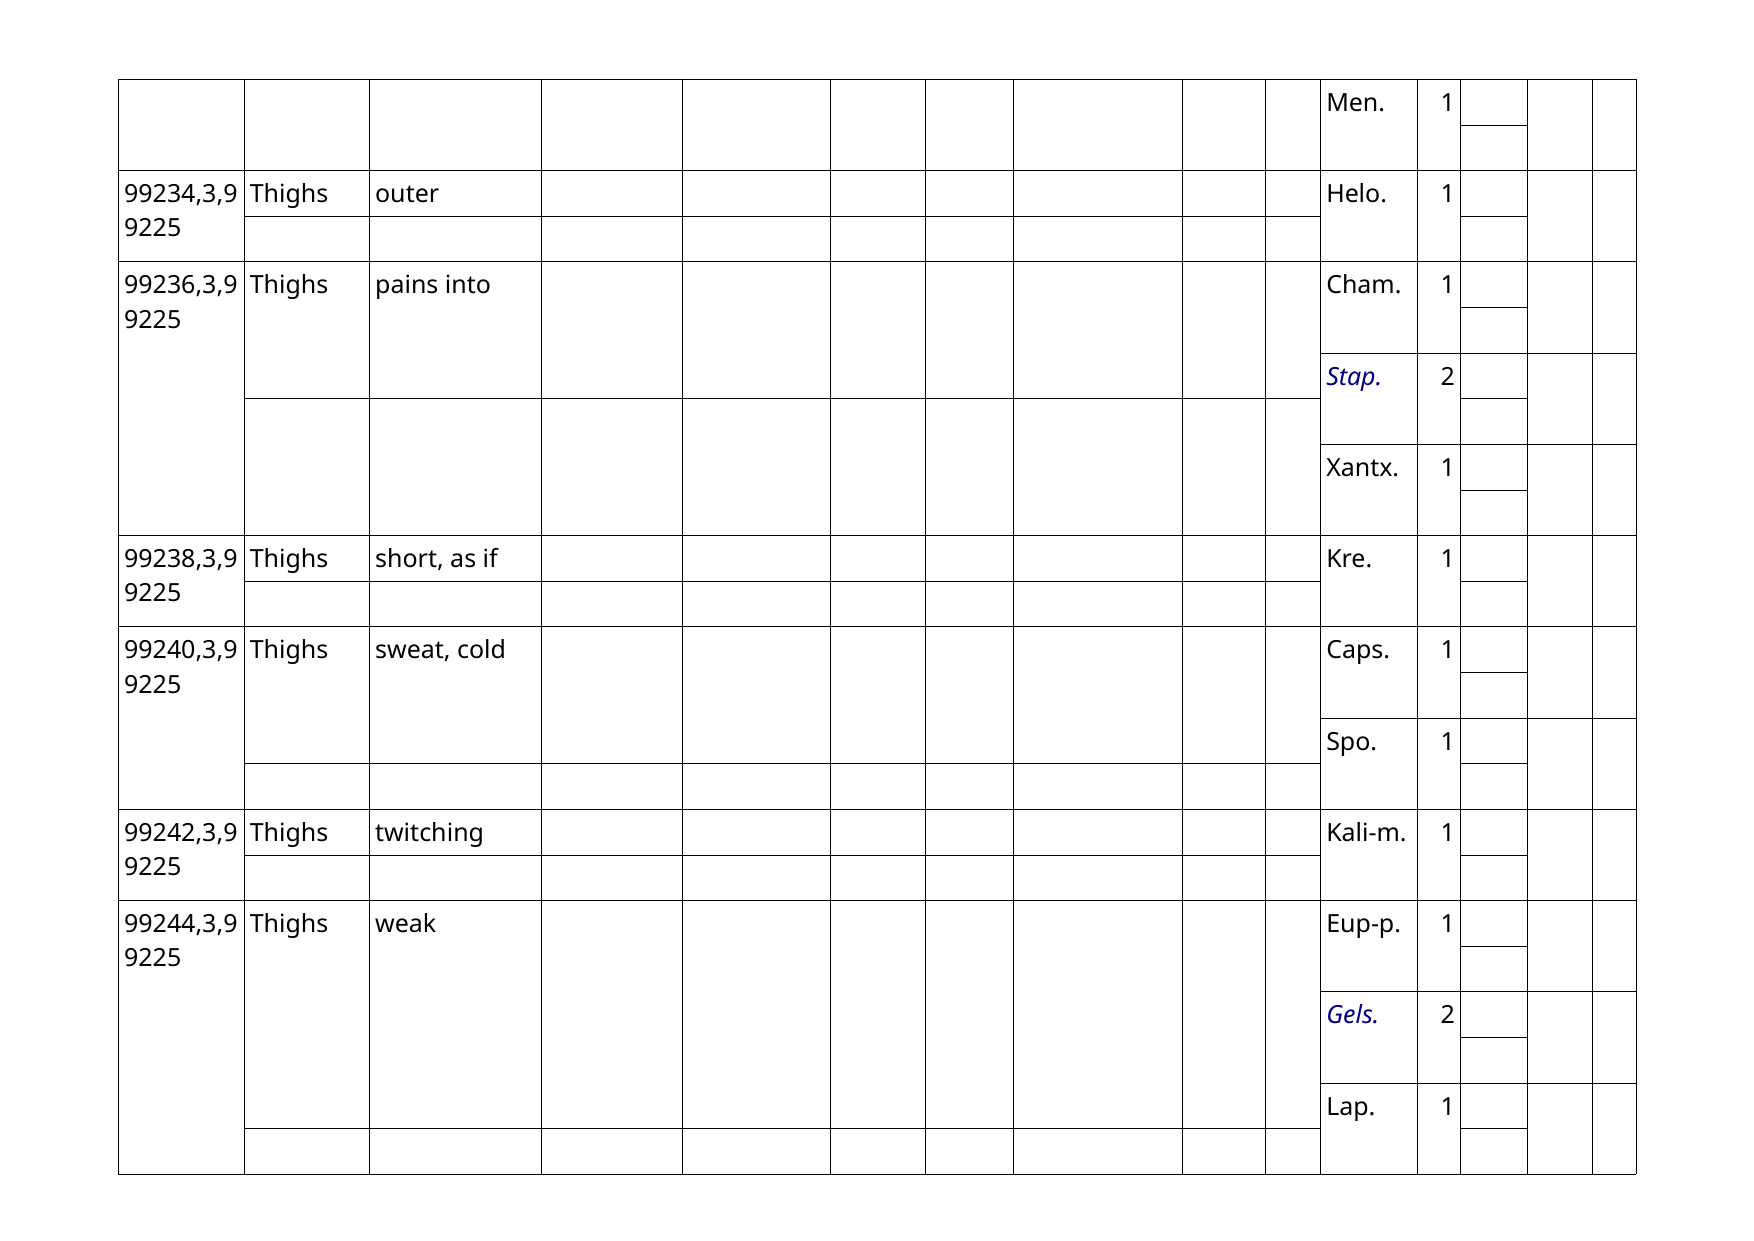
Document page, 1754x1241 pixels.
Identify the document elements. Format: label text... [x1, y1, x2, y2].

table_cell [683, 536, 830, 581]
table_cell [245, 582, 369, 626]
table_cell [1461, 810, 1527, 854]
table_cell 1 [1418, 536, 1460, 626]
table_cell [683, 399, 830, 535]
table_cell 1 [1418, 627, 1460, 718]
table_cell [1183, 1129, 1265, 1174]
table_cell [1528, 354, 1592, 444]
table_cell 1 [1418, 262, 1460, 353]
table_cell [542, 1129, 682, 1174]
table_cell [1266, 1129, 1320, 1174]
table_cell Spo. [1321, 719, 1417, 809]
table_cell [1183, 627, 1265, 763]
table_cell [926, 582, 1013, 626]
table_cell 1 [1418, 719, 1460, 809]
table_cell [926, 627, 1013, 763]
table_cell [1528, 536, 1592, 626]
table_cell [1014, 856, 1182, 900]
table_cell [1593, 80, 1636, 170]
table_cell [1593, 354, 1636, 444]
table_cell [542, 399, 682, 535]
table_cell [370, 764, 541, 809]
table_cell [1593, 719, 1636, 809]
table_cell [831, 582, 925, 626]
table_cell [542, 217, 682, 261]
table_cell [542, 80, 682, 170]
table_cell [1183, 582, 1265, 626]
table_cell [1014, 627, 1182, 763]
table_cell [1266, 399, 1320, 535]
table_cell Gels. [1321, 992, 1417, 1083]
table_cell [926, 856, 1013, 900]
table_cell [1183, 262, 1265, 398]
table_cell [1593, 536, 1636, 626]
table_cell pains into [370, 262, 541, 398]
table_cell [1461, 1129, 1527, 1174]
table_cell short, as if [370, 536, 541, 581]
table_cell [245, 1129, 369, 1174]
table_cell [1183, 80, 1265, 170]
table_cell 99244,3,99225 [119, 901, 244, 1174]
table_cell [1183, 856, 1265, 900]
table_cell [1461, 627, 1527, 672]
table_cell [1528, 901, 1592, 991]
table_cell [926, 262, 1013, 398]
table_cell [831, 217, 925, 261]
table_cell [1461, 80, 1527, 124]
table_cell [542, 582, 682, 626]
table_cell [245, 399, 369, 535]
table_cell [1183, 901, 1265, 1128]
table_cell [1266, 262, 1320, 398]
table_cell Stap. [1321, 354, 1417, 444]
table_cell Men. [1321, 80, 1417, 170]
table_cell 99242,3,99225 [119, 810, 244, 900]
table_cell [1593, 171, 1636, 261]
table_cell [926, 764, 1013, 809]
table_cell [1183, 217, 1265, 261]
table_cell [370, 1129, 541, 1174]
table_cell [926, 810, 1013, 854]
table_cell [370, 582, 541, 626]
table_cell [1528, 719, 1592, 809]
table_cell [542, 810, 682, 854]
table_cell [683, 80, 830, 170]
table_cell [1593, 810, 1636, 900]
table_cell [1461, 491, 1527, 535]
table_cell [1461, 764, 1527, 809]
table_cell 99238,3,99225 [119, 536, 244, 626]
table_cell [370, 399, 541, 535]
table_cell [1014, 1129, 1182, 1174]
table_cell [831, 399, 925, 535]
table_cell [1014, 582, 1182, 626]
table_cell [1266, 217, 1320, 261]
table_cell [1014, 171, 1182, 216]
table_cell [1266, 856, 1320, 900]
table_cell outer [370, 171, 541, 216]
table_cell [1461, 262, 1527, 307]
table_cell [542, 856, 682, 900]
table_cell [1528, 810, 1592, 900]
table_cell [1461, 217, 1527, 261]
table_cell [1593, 262, 1636, 353]
table_cell Lap. [1321, 1084, 1417, 1174]
table_cell [831, 901, 925, 1128]
table_cell [370, 856, 541, 900]
table_cell [1266, 764, 1320, 809]
table_cell [1528, 262, 1592, 353]
table_cell 1 [1418, 171, 1460, 261]
table_cell [1593, 1084, 1636, 1174]
table_cell Thighs [245, 810, 369, 854]
table_cell twitching [370, 810, 541, 854]
table_cell [1266, 810, 1320, 854]
table_cell weak [370, 901, 541, 1128]
table_cell [683, 262, 830, 398]
table_cell [926, 399, 1013, 535]
table_cell Xantx. [1321, 445, 1417, 535]
table_cell sweat, cold [370, 627, 541, 763]
table_cell [1461, 947, 1527, 991]
table_cell Kre. [1321, 536, 1417, 626]
table_cell [1014, 262, 1182, 398]
table_cell [683, 582, 830, 626]
table_cell 99234,3,99225 [119, 171, 244, 261]
table_cell [1528, 445, 1592, 535]
table_cell [831, 810, 925, 854]
table_cell [1266, 627, 1320, 763]
table_cell Thighs [245, 171, 369, 216]
table_cell [1461, 171, 1527, 216]
table_cell [1593, 627, 1636, 718]
table_cell [1461, 308, 1527, 353]
table_cell [683, 856, 830, 900]
table_cell [1461, 126, 1527, 170]
table_cell [926, 901, 1013, 1128]
table_cell [1183, 536, 1265, 581]
table_cell [1461, 536, 1527, 581]
table_cell 1 [1418, 810, 1460, 900]
table_cell [1183, 399, 1265, 535]
table_cell [1461, 354, 1527, 398]
table_cell [1461, 445, 1527, 489]
table_cell [1266, 901, 1320, 1128]
table_cell [1014, 399, 1182, 535]
table_cell Thighs [245, 262, 369, 398]
table_cell [1528, 80, 1592, 170]
table_cell [831, 171, 925, 216]
table_cell [1014, 217, 1182, 261]
table_cell Helo. [1321, 171, 1417, 261]
table_cell 2 [1418, 354, 1460, 444]
table_cell [1014, 901, 1182, 1128]
table_cell Thighs [245, 536, 369, 581]
table_cell [683, 1129, 830, 1174]
table_cell [926, 217, 1013, 261]
table_cell [245, 856, 369, 900]
table_cell [1183, 764, 1265, 809]
table_cell [245, 217, 369, 261]
table_cell [370, 217, 541, 261]
table_cell [1266, 536, 1320, 581]
table_cell Thighs [245, 901, 369, 1128]
table_cell [831, 764, 925, 809]
table_cell [1461, 992, 1527, 1037]
table_cell [245, 80, 369, 170]
table_cell 1 [1418, 1084, 1460, 1174]
table_cell [683, 627, 830, 763]
table_cell Caps. [1321, 627, 1417, 718]
table_cell 2 [1418, 992, 1460, 1083]
table_cell Thighs [245, 627, 369, 763]
table_cell [1266, 582, 1320, 626]
table_cell Eup-p. [1321, 901, 1417, 991]
table_cell [1014, 536, 1182, 581]
table_cell 99240,3,99225 [119, 627, 244, 809]
table_cell [1266, 80, 1320, 170]
table_cell [1014, 810, 1182, 854]
table_cell [245, 764, 369, 809]
table_cell [831, 1129, 925, 1174]
table_cell [1593, 445, 1636, 535]
table_cell [1014, 80, 1182, 170]
table_cell 1 [1418, 80, 1460, 170]
table_cell [1528, 627, 1592, 718]
table_cell [119, 80, 244, 170]
table_cell [1461, 1084, 1527, 1128]
table_cell [1461, 673, 1527, 718]
table_cell [1266, 171, 1320, 216]
table_cell [1461, 856, 1527, 900]
table_cell 1 [1418, 445, 1460, 535]
table_cell [1183, 171, 1265, 216]
table_cell [1014, 764, 1182, 809]
table_cell [831, 80, 925, 170]
table_cell [1593, 992, 1636, 1083]
table_cell [683, 901, 830, 1128]
table_cell [542, 262, 682, 398]
table_cell [683, 217, 830, 261]
table_cell [1528, 1084, 1592, 1174]
table_cell [683, 810, 830, 854]
table_cell [926, 536, 1013, 581]
table_cell Kali-m. [1321, 810, 1417, 900]
table_cell [1461, 582, 1527, 626]
table_cell [926, 171, 1013, 216]
table_cell [542, 901, 682, 1128]
table_cell [831, 627, 925, 763]
table_cell [542, 764, 682, 809]
table_cell Cham. [1321, 262, 1417, 353]
table_cell [370, 80, 541, 170]
table_cell [831, 856, 925, 900]
table_cell [926, 1129, 1013, 1174]
table_cell [1461, 1038, 1527, 1083]
table_cell [542, 536, 682, 581]
table_cell [926, 80, 1013, 170]
table_cell 1 [1418, 901, 1460, 991]
table_cell [1593, 901, 1636, 991]
table_cell [542, 171, 682, 216]
table_cell [542, 627, 682, 763]
table_cell 99236,3,99225 [119, 262, 244, 535]
table_cell [831, 536, 925, 581]
table_cell [683, 171, 830, 216]
table_cell [1461, 901, 1527, 946]
table_cell [683, 764, 830, 809]
table_cell [1461, 719, 1527, 763]
table_cell [1461, 399, 1527, 444]
table_cell [1183, 810, 1265, 854]
table_cell [1528, 992, 1592, 1083]
table_cell [1528, 171, 1592, 261]
table_cell [831, 262, 925, 398]
